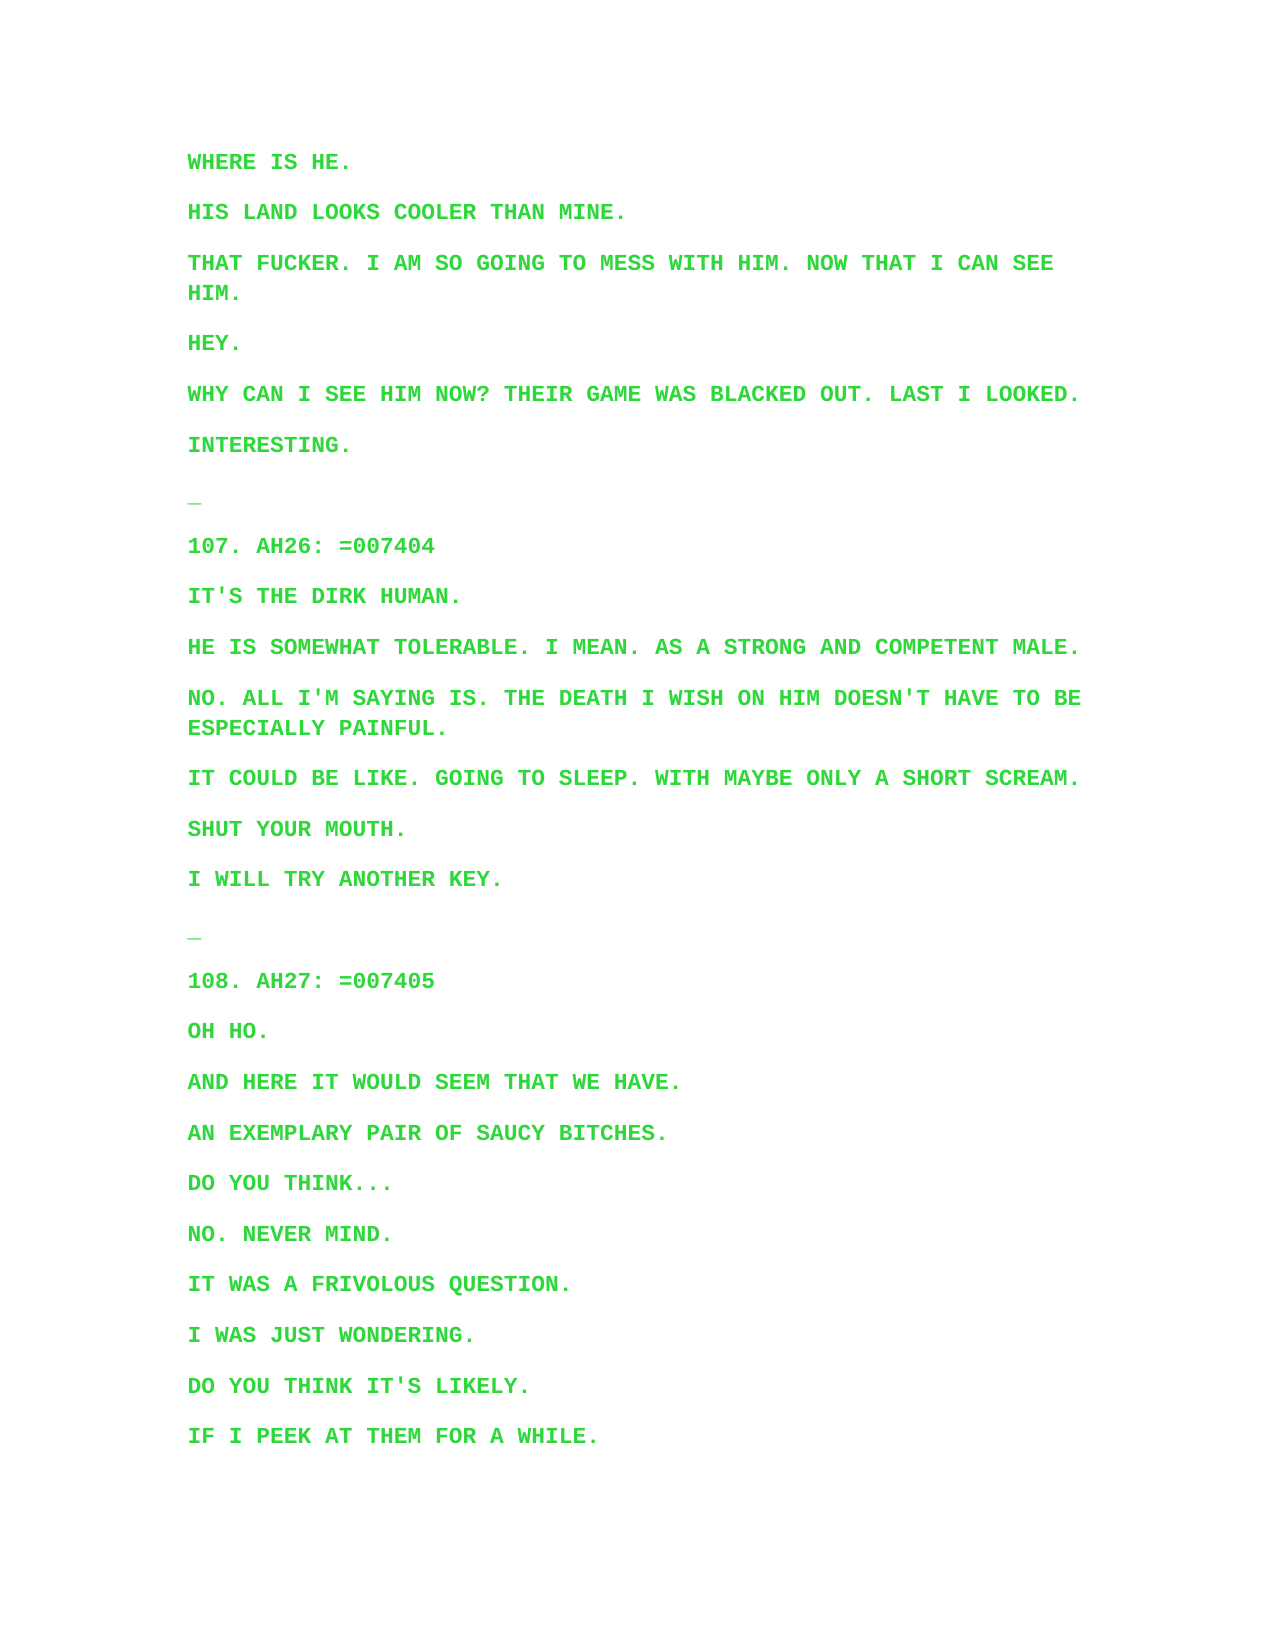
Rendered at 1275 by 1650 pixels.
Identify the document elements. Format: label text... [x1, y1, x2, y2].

text I WAS JUST WONDERING. [187, 1323, 1087, 1349]
text AND HERE IT WOULD SEEM THAT WE HAVE. [187, 1070, 1087, 1096]
text I WILL TRY ANOTHER KEY. [187, 868, 1087, 894]
text HIS LAND LOOKS COOLER THAN MINE. [187, 201, 1087, 227]
text IF I PEEK AT THEM FOR A WHILE. [187, 1424, 1087, 1451]
text 107. AH26: =007404 [187, 534, 1087, 560]
text WHERE IS HE. [187, 150, 1087, 176]
text _ [187, 918, 1087, 944]
text IT COULD BE LIKE. GOING TO SLEEP. WITH MAYBE ONLY A SHORT SCREAM. [187, 766, 1087, 792]
text _ [187, 483, 1087, 509]
text DO YOU THINK... [187, 1171, 1087, 1197]
text NO. NEVER MIND. [187, 1222, 1087, 1248]
text IT'S THE DIRK HUMAN. [187, 585, 1087, 611]
text 108. AH27: =007405 [187, 969, 1087, 995]
text HE IS SOMEWHAT TOLERABLE. I MEAN. AS A STRONG AND COMPETENT MALE. [187, 635, 1087, 661]
text INTERESTING. [187, 433, 1087, 459]
text NO. ALL I'M SAYING IS. THE DEATH I WISH ON HIM DOESN'T HAVE TO BE ESPECIALLY PAINFUL. [187, 686, 1087, 742]
text THAT FUCKER. I AM SO GOING TO MESS WITH HIM. NOW THAT I CAN SEE HIM. [187, 251, 1087, 307]
text DO YOU THINK IT'S LIKELY. [187, 1374, 1087, 1400]
text SHUT YOUR MOUTH. [187, 817, 1087, 843]
text HEY. [187, 332, 1087, 358]
text AN EXEMPLARY PAIR OF SAUCY BITCHES. [187, 1121, 1087, 1147]
text WHY CAN I SEE HIM NOW? THEIR GAME WAS BLACKED OUT. LAST I LOOKED. [187, 382, 1087, 408]
text IT WAS A FRIVOLOUS QUESTION. [187, 1273, 1087, 1299]
text OH HO. [187, 1019, 1087, 1046]
